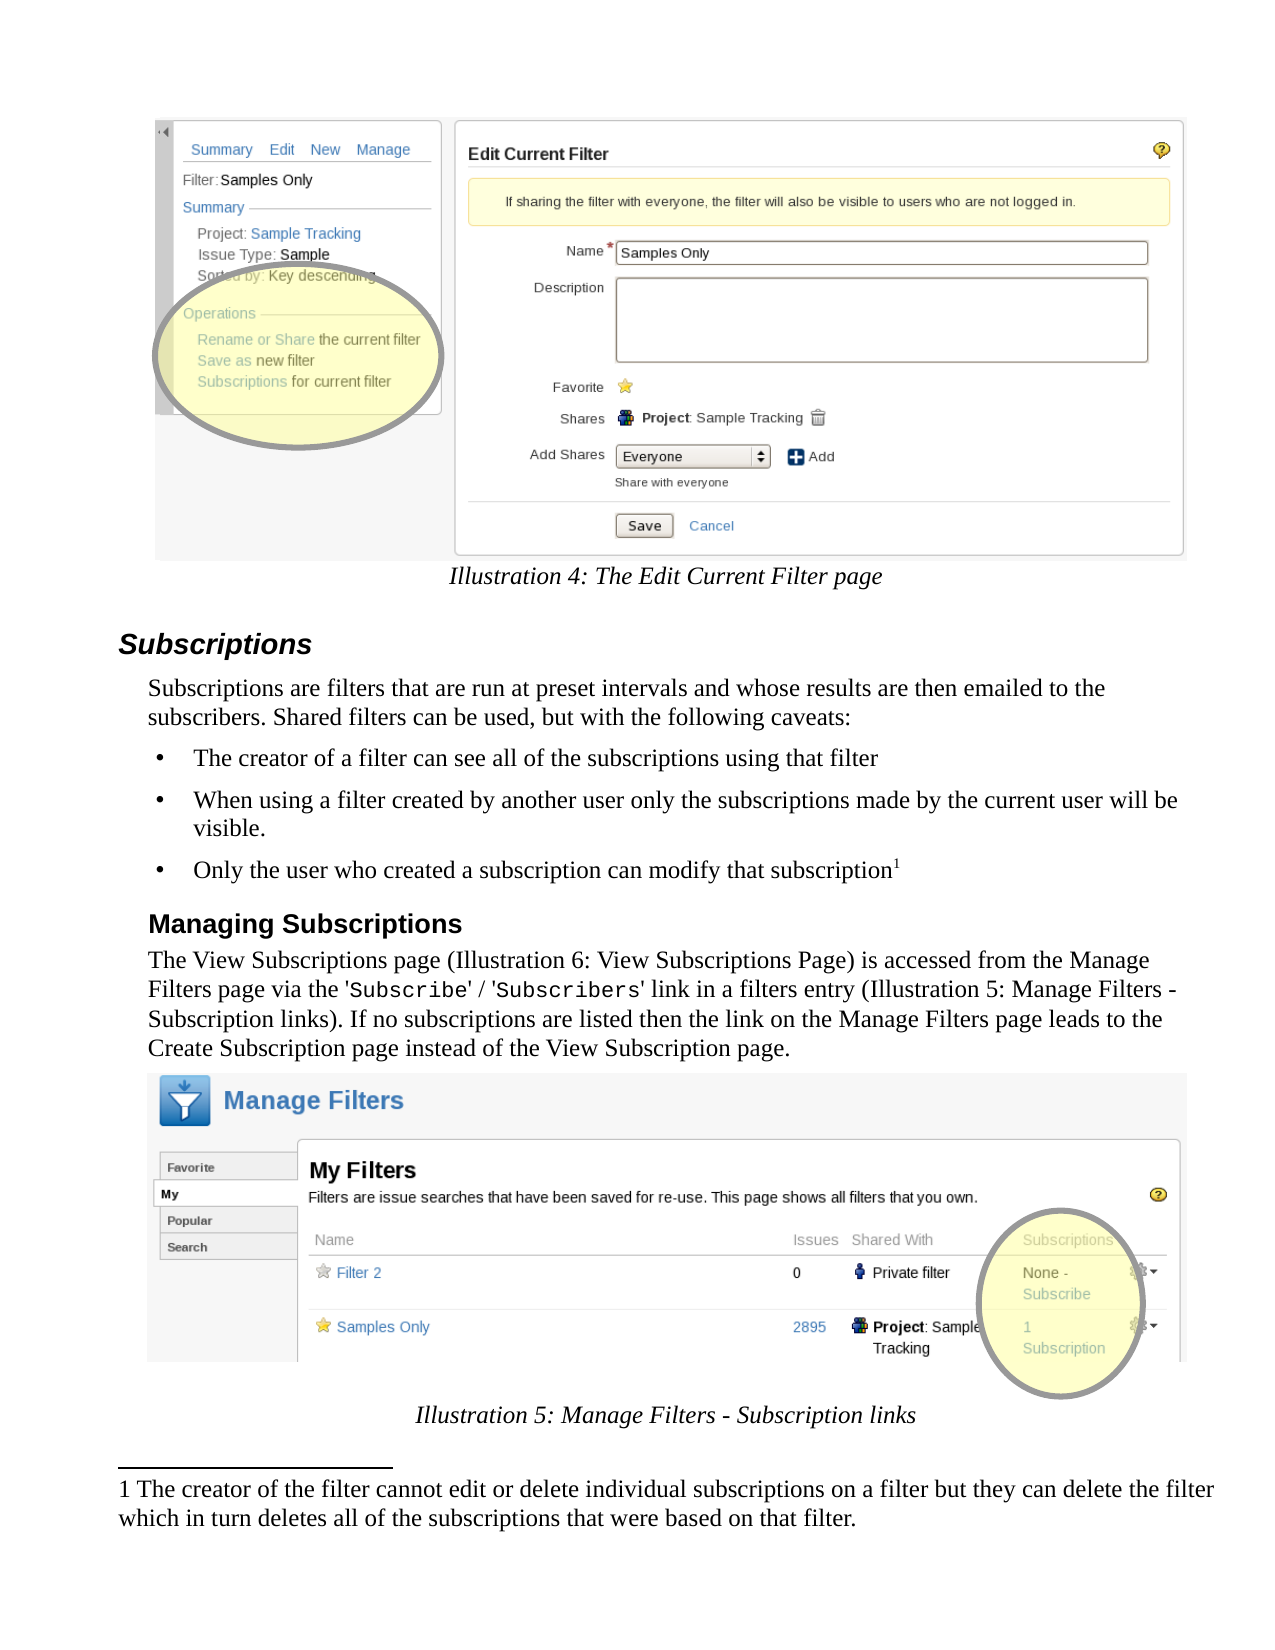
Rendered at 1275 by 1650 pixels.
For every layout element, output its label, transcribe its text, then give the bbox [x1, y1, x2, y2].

table_cell Subscriptions Subscriptions are filters that are run at preset intervals and whose results are then emailed to the subscribers. Shared filters can be used, but with the following caveats: The creator of a filter can see all of the subscriptions using that filter When using a filter created by another user only the subscriptions made by the current user will be visible. Only the user who created a subscription can modify that subscription [118, 603, 1216, 896]
picture [155, 117, 1187, 561]
picture [147, 1073, 1187, 1362]
table_cell Illustration 5: Manage Filters - Subscription links [118, 1074, 1216, 1441]
table_cell Illustration 4: The Edit Current Filter page [118, 118, 1216, 602]
table_cell Managing Subscriptions The View Subscriptions page (Illustration 6: View Subscriptions Page) is accessed from the Manage Filters page via the 'Subscribe' / 'Subscribers' link in a filters entry (Illustration 5: Manage Filters - Subscription links). If no subscriptions are listed then the link on the Manage Filters page leads to the Create Subscription page instead of the View Subscription page. [118, 896, 1216, 1074]
